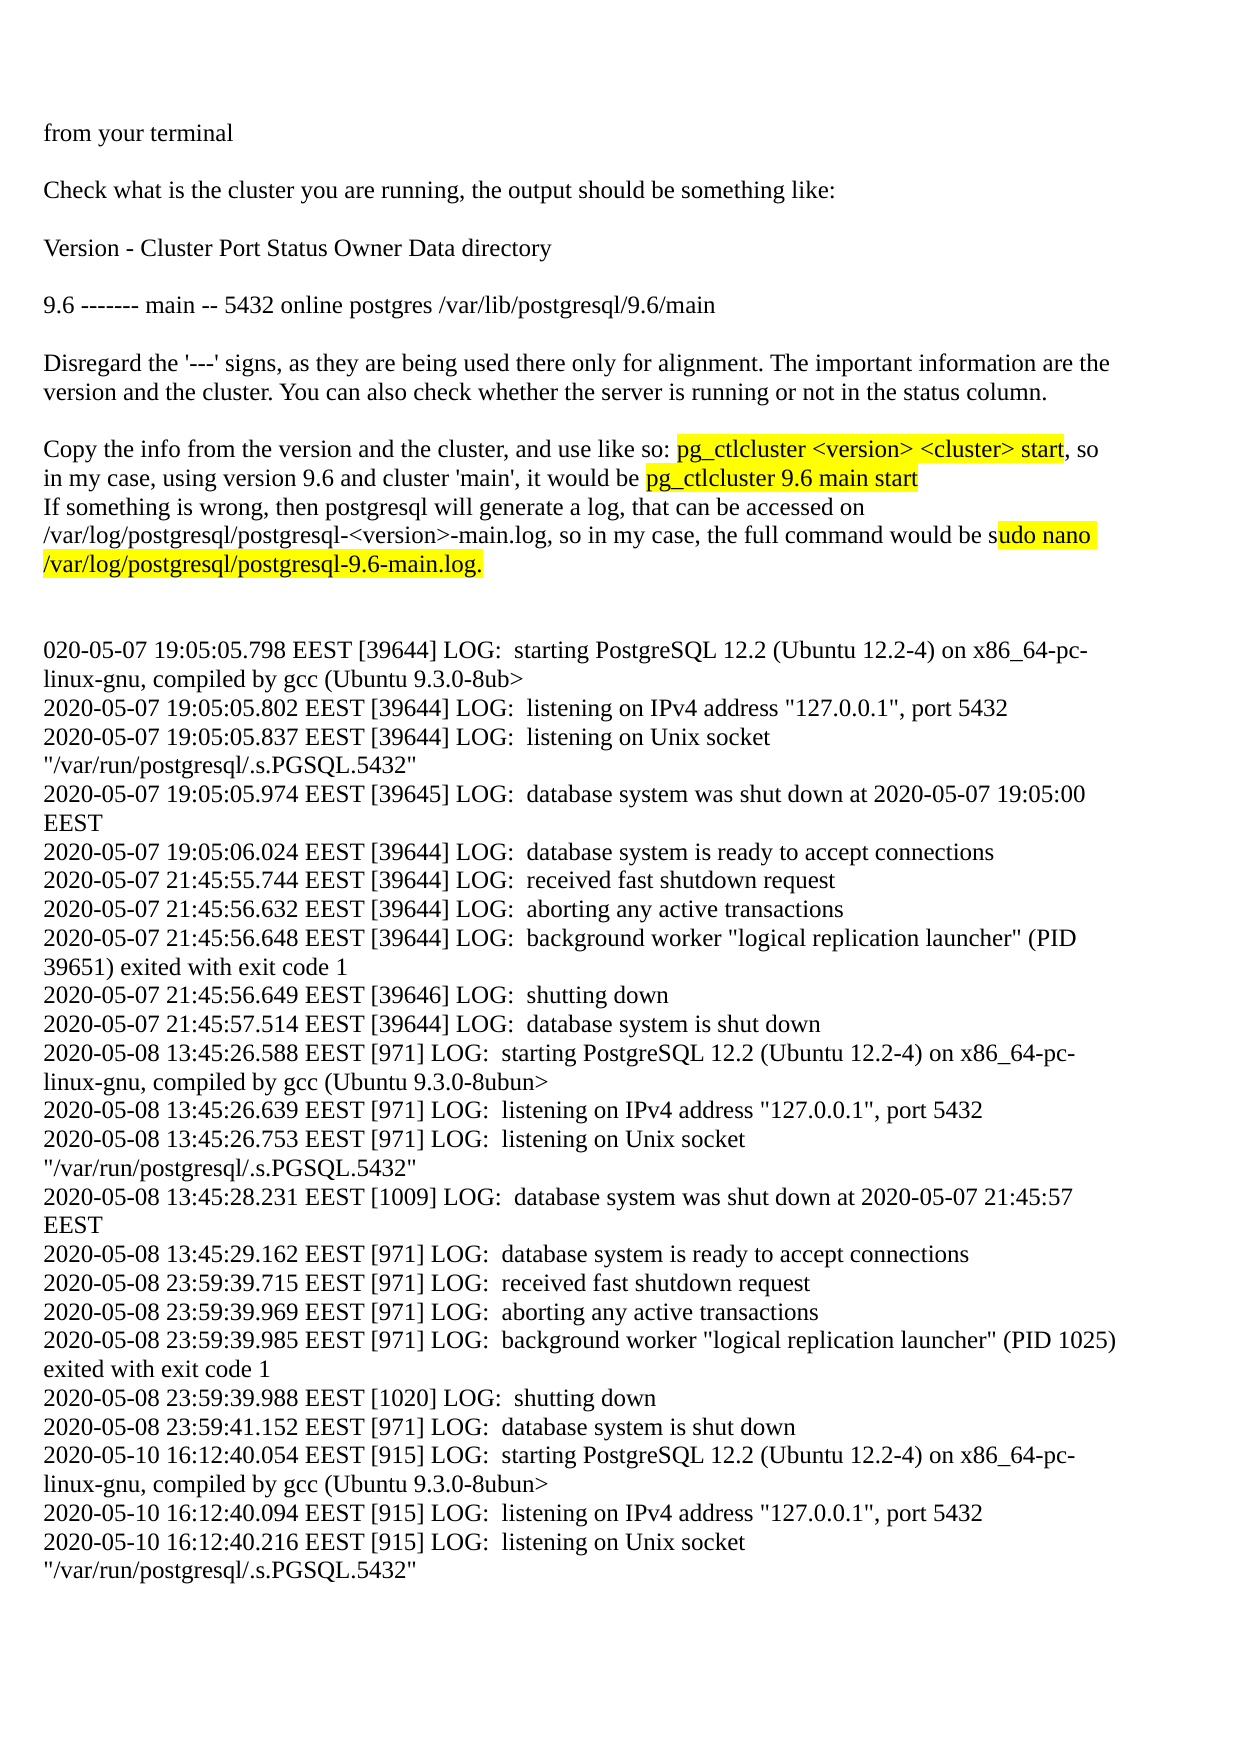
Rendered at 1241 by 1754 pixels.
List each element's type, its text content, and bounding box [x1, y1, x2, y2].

text 2020-05-07 19:05:05.837 EEST [39644] LOG: listening on Unix socket "/var/run/postgresql/.s.PGSQL.5432" [43, 722, 1122, 779]
text If something is wrong, then postgresql will generate a log, that can be accessed on /var/log/postgresql/postgresql-<version>-main.log, so in my case, the full command would be sudo nano /var/log/postgresql/postgresql-9.6-main.log. [43, 492, 1122, 578]
text 2020-05-07 21:45:56.648 EEST [39644] LOG: background worker "logical replication launcher" (PID 39651) exited with exit code 1 [43, 923, 1122, 981]
text Version - Cluster Port Status Owner Data directory [43, 233, 1122, 262]
text 2020-05-07 19:05:05.802 EEST [39644] LOG: listening on IPv4 address "127.0.0.1", port 5432 [43, 693, 1122, 722]
text 2020-05-08 23:59:39.988 EEST [1020] LOG: shutting down [43, 1383, 1122, 1412]
text 2020-05-07 21:45:56.649 EEST [39646] LOG: shutting down [43, 981, 1122, 1009]
text 2020-05-10 16:12:40.216 EEST [915] LOG: listening on Unix socket "/var/run/postgresql/.s.PGSQL.5432" [43, 1527, 1122, 1584]
text 2020-05-10 16:12:40.094 EEST [915] LOG: listening on IPv4 address "127.0.0.1", port 5432 [43, 1498, 1122, 1527]
text 2020-05-08 23:59:39.985 EEST [971] LOG: background worker "logical replication launcher" (PID 1025) exited with exit code 1 [43, 1326, 1122, 1383]
text 2020-05-08 13:45:29.162 EEST [971] LOG: database system is ready to accept connections [43, 1239, 1122, 1268]
text 9.6 ------- main -- 5432 online postgres /var/lib/postgresql/9.6/main [43, 291, 1122, 319]
text 2020-05-08 13:45:28.231 EEST [1009] LOG: database system was shut down at 2020-05-07 21:45:57 EEST [43, 1182, 1122, 1239]
text 2020-05-08 23:59:39.969 EEST [971] LOG: aborting any active transactions [43, 1297, 1122, 1326]
text 2020-05-08 23:59:41.152 EEST [971] LOG: database system is shut down [43, 1412, 1122, 1441]
text 2020-05-08 13:45:26.753 EEST [971] LOG: listening on Unix socket "/var/run/postgresql/.s.PGSQL.5432" [43, 1124, 1122, 1182]
text Disregard the '---' signs, as they are being used there only for alignment. The important information are the version and the cluster. You can also check whether the server is running or not in the status column. [43, 348, 1122, 406]
text Copy the info from the version and the cluster, and use like so: pg_ctlcluster <version> <cluster> start, so in my case, using version 9.6 and cluster 'main', it would be pg_ctlcluster 9.6 main start [43, 434, 1122, 492]
text 2020-05-07 21:45:55.744 EEST [39644] LOG: received fast shutdown request [43, 866, 1122, 894]
text 020-05-07 19:05:05.798 EEST [39644] LOG: starting PostgreSQL 12.2 (Ubuntu 12.2-4) on x86_64-pc-linux-gnu, compiled by gcc (Ubuntu 9.3.0-8ub> [43, 636, 1122, 693]
text 2020-05-07 21:45:57.514 EEST [39644] LOG: database system is shut down [43, 1009, 1122, 1038]
text 2020-05-08 13:45:26.588 EEST [971] LOG: starting PostgreSQL 12.2 (Ubuntu 12.2-4) on x86_64-pc-linux-gnu, compiled by gcc (Ubuntu 9.3.0-8ubun> [43, 1038, 1122, 1096]
text 2020-05-10 16:12:40.054 EEST [915] LOG: starting PostgreSQL 12.2 (Ubuntu 12.2-4) on x86_64-pc-linux-gnu, compiled by gcc (Ubuntu 9.3.0-8ubun> [43, 1441, 1122, 1498]
text from your terminal [43, 118, 1122, 147]
text Check what is the cluster you are running, the output should be something like: [43, 176, 1122, 204]
text 2020-05-07 21:45:56.632 EEST [39644] LOG: aborting any active transactions [43, 894, 1122, 923]
text 2020-05-08 23:59:39.715 EEST [971] LOG: received fast shutdown request [43, 1268, 1122, 1297]
text 2020-05-07 19:05:06.024 EEST [39644] LOG: database system is ready to accept connections [43, 837, 1122, 866]
text 2020-05-08 13:45:26.639 EEST [971] LOG: listening on IPv4 address "127.0.0.1", port 5432 [43, 1096, 1122, 1124]
text 2020-05-07 19:05:05.974 EEST [39645] LOG: database system was shut down at 2020-05-07 19:05:00 EEST [43, 779, 1122, 837]
